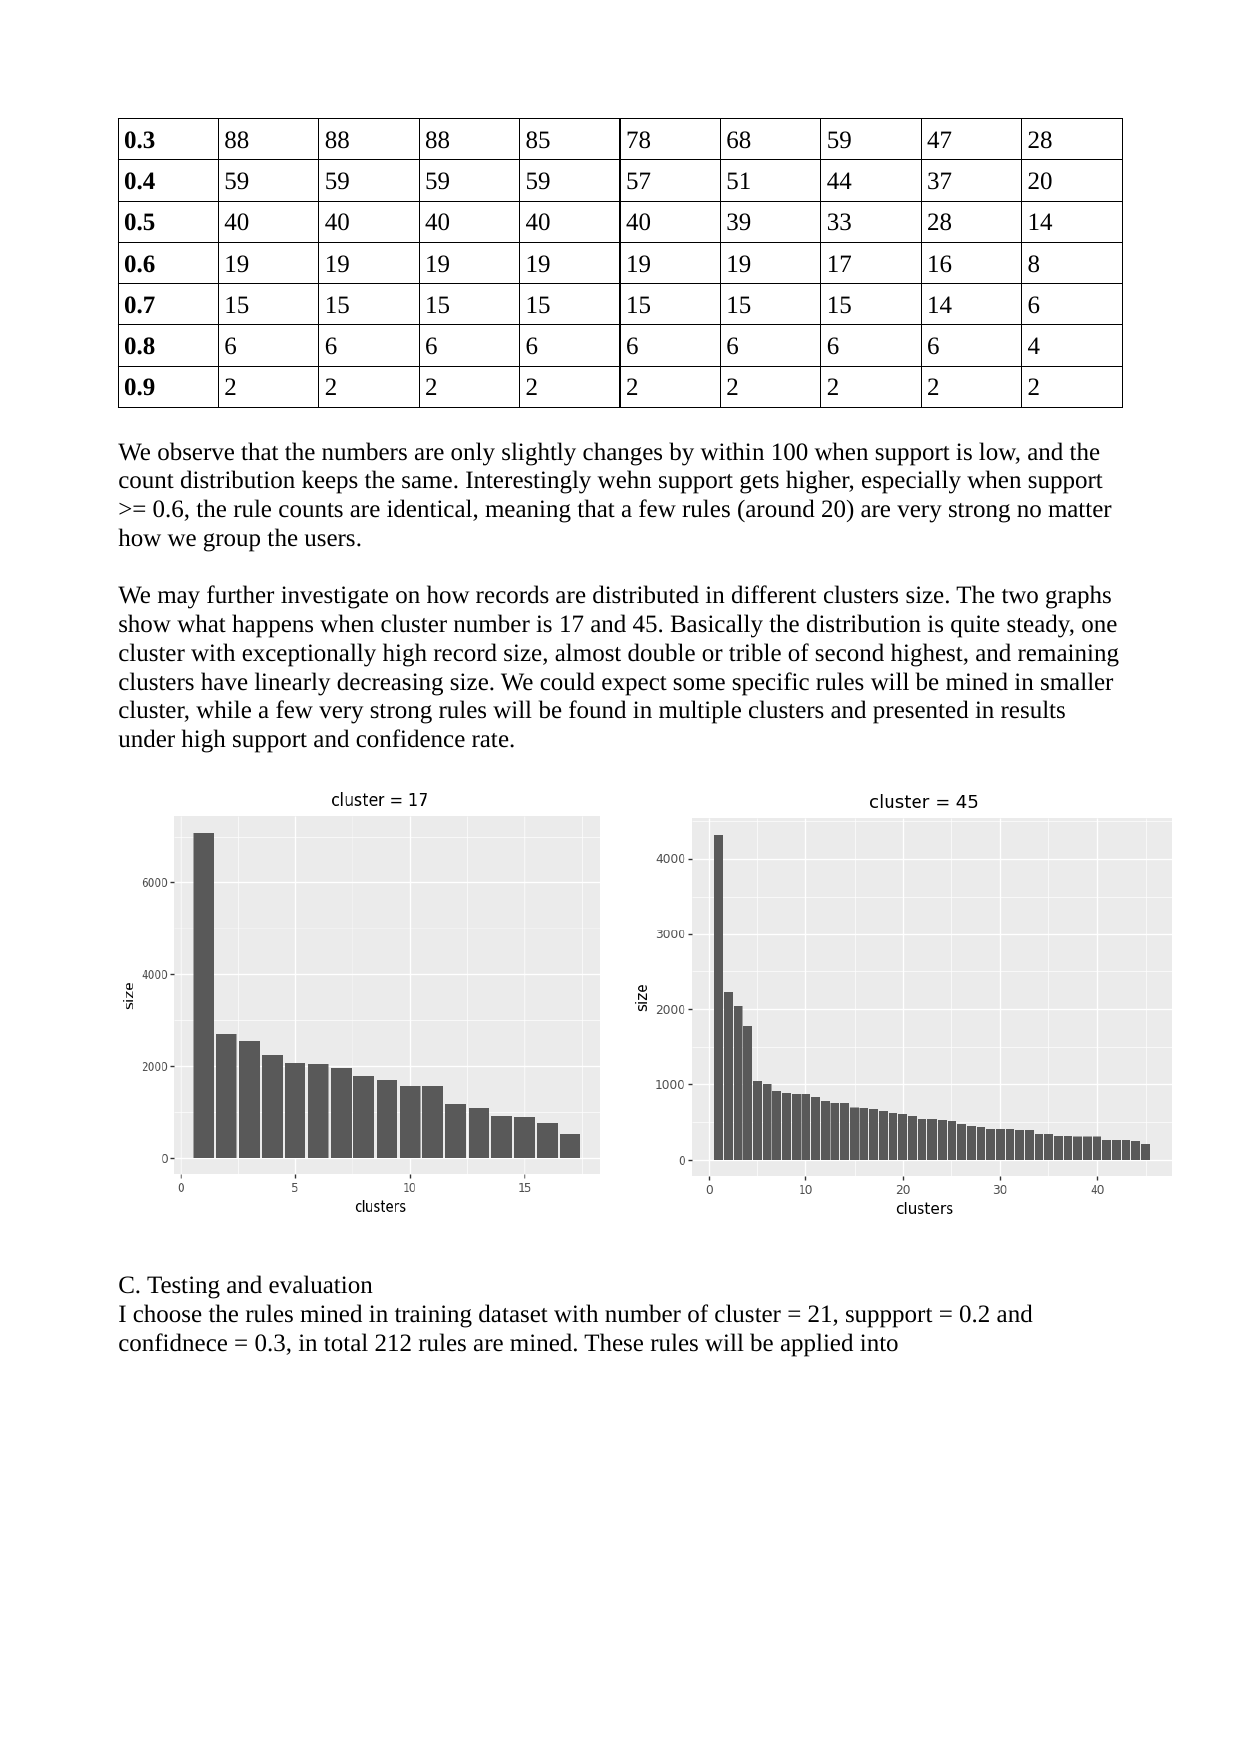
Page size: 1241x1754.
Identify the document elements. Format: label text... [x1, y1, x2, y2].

table_cell 19 [721, 243, 820, 283]
table_cell 59 [219, 160, 318, 201]
table_cell 2 [621, 367, 720, 407]
table_cell 6 [621, 325, 720, 366]
table_cell 2 [721, 367, 820, 407]
table_cell 88 [420, 119, 519, 159]
table_cell 40 [621, 202, 720, 242]
table_cell 68 [721, 119, 820, 159]
table_cell 0.6 [119, 243, 218, 283]
table_cell 59 [520, 160, 619, 201]
table_cell 14 [1022, 202, 1122, 242]
table_cell 44 [821, 160, 921, 201]
table_cell 6 [922, 325, 1021, 366]
table_cell 8 [1022, 243, 1122, 283]
table_cell 2 [922, 367, 1021, 407]
table_cell 19 [621, 243, 720, 283]
table_cell 0.4 [119, 160, 218, 201]
table_cell 28 [1022, 119, 1122, 159]
table_cell 59 [420, 160, 519, 201]
table_cell 78 [621, 119, 720, 159]
table_cell 2 [1022, 367, 1122, 407]
table_cell 17 [821, 243, 921, 283]
text We may further investigate on how records are distributed in different clusters size. The two graphs show what happens when cluster number is 17 and 45. Basically the distribution is quite steady, one cluster with exceptionally high record size, almost double or trible of second highest, and remaining clusters have linearly decreasing size. We could expect some specific rules will be mined in smaller cluster, while a few very strong rules will be found in multiple clusters and presented in results under high support and confidence rate. [118, 580, 1122, 753]
table_cell 2 [420, 367, 519, 407]
table_cell 37 [922, 160, 1021, 201]
table_cell 19 [219, 243, 318, 283]
table_cell 0.3 [119, 119, 218, 159]
table_cell 51 [721, 160, 820, 201]
table_cell 15 [420, 284, 519, 324]
table_cell 59 [319, 160, 419, 201]
table_cell 88 [219, 119, 318, 159]
table_cell 15 [621, 284, 720, 324]
table_cell 0.5 [119, 202, 218, 242]
table_cell 2 [520, 367, 619, 407]
table_cell 15 [219, 284, 318, 324]
table_cell 6 [1022, 284, 1122, 324]
table_cell 4 [1022, 325, 1122, 366]
table_cell 19 [520, 243, 619, 283]
table_cell 88 [319, 119, 419, 159]
table_cell 14 [922, 284, 1021, 324]
picture [114, 782, 610, 1223]
table_cell 6 [319, 325, 419, 366]
table_cell 15 [319, 284, 419, 324]
picture [625, 784, 1183, 1225]
table_cell 19 [420, 243, 519, 283]
table_cell 59 [821, 119, 921, 159]
table_cell 0.7 [119, 284, 218, 324]
table_cell 6 [721, 325, 820, 366]
table_cell 20 [1022, 160, 1122, 201]
table_cell 40 [319, 202, 419, 242]
table_cell 40 [219, 202, 318, 242]
table_cell 28 [922, 202, 1021, 242]
table_cell 57 [621, 160, 720, 201]
text I choose the rules mined in training dataset with number of cluster = 21, suppport = 0.2 and confidnece = 0.3, in total 212 rules are mined. These rules will be applied into [118, 1299, 1122, 1357]
table_cell 40 [420, 202, 519, 242]
text C. Testing and evaluation [118, 1270, 1122, 1299]
table_cell 2 [219, 367, 318, 407]
table_cell 47 [922, 119, 1021, 159]
table_cell 6 [821, 325, 921, 366]
table_cell 2 [319, 367, 419, 407]
table_cell 16 [922, 243, 1021, 283]
table_cell 0.8 [119, 325, 218, 366]
table_cell 40 [520, 202, 619, 242]
table_cell 15 [520, 284, 619, 324]
table_cell 39 [721, 202, 820, 242]
text We observe that the numbers are only slightly changes by within 100 when support is low, and the count distribution keeps the same. Interestingly wehn support gets higher, especially when support >= 0.6, the rule counts are identical, meaning that a few rules (around 20) are very strong no matter how we group the users. [118, 437, 1122, 552]
table_cell 15 [721, 284, 820, 324]
table_cell 6 [219, 325, 318, 366]
table_cell 19 [319, 243, 419, 283]
table_cell 85 [520, 119, 619, 159]
table_cell 33 [821, 202, 921, 242]
table_cell 6 [520, 325, 619, 366]
table_cell 0.9 [119, 367, 218, 407]
table_cell 6 [420, 325, 519, 366]
table_cell 2 [821, 367, 921, 407]
table_cell 15 [821, 284, 921, 324]
